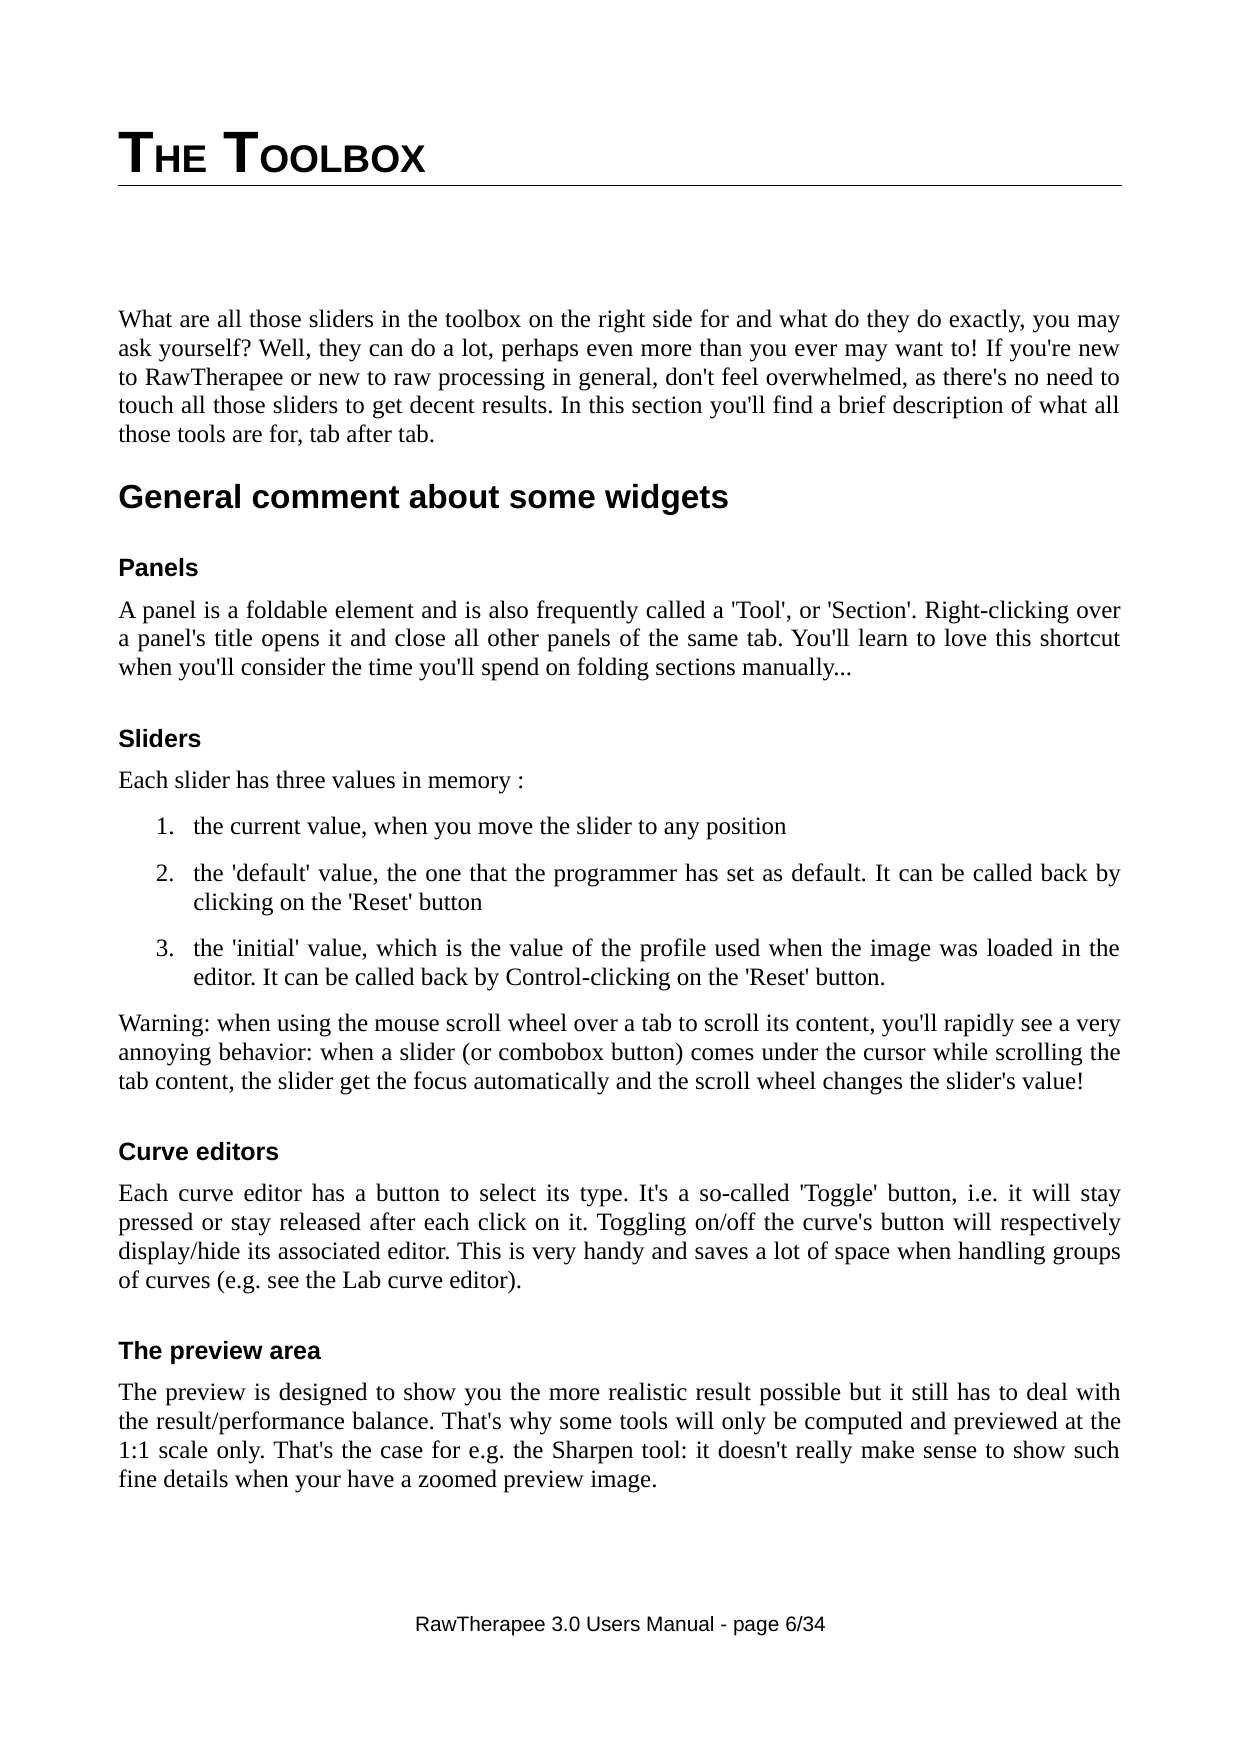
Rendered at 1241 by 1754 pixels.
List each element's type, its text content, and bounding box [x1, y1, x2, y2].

text What are all those sliders in the toolbox on the right side for and what do they do exactly, you may ask yourself? Well, they can do a lot, perhaps even more than you ever may want to! If you're new to RawTherapee or new to raw processing in general, don't feel overwhelmed, as there's no need to touch all those sliders to get decent results. In this section you'll find a brief description of what all those tools are for, tab after tab. [118, 304, 1122, 448]
subtitle Curve editors [118, 1137, 1122, 1166]
text A panel is a foldable element and is also frequently called a 'Tool', or 'Section'. Right-clicking over a panel's title opens it and close all other panels of the same tab. You'll learn to love this shortcut when you'll consider the time you'll spend on folding sections manually... [118, 595, 1122, 681]
subtitle The preview area [118, 1336, 1122, 1365]
list the current value, when you move the slider to any position [156, 811, 1122, 840]
subtitle Panels [118, 553, 1122, 582]
text Each slider has three values in memory : [118, 765, 1122, 794]
subtitle The Toolbox [118, 118, 1122, 185]
text Warning: when using the mouse scroll wheel over a tab to scroll its content, you'll rapidly see a very annoying behavior: when a slider (or combobox button) comes under the cursor while scrolling the tab content, the slider get the focus automatically and the scroll wheel changes the slider's value! [118, 1008, 1122, 1094]
subtitle General comment about some widgets [118, 478, 1122, 516]
text The preview is designed to show you the more realistic result possible but it still has to deal with the result/performance balance. That's why some tools will only be computed and previewed at the 1:1 scale only. That's the case for e.g. the Sharpen tool: it doesn't really make sense to show such fine details when your have a zoomed preview image. [118, 1377, 1122, 1492]
text Each curve editor has a button to select its type. It's a so-called 'Toggle' button, i.e. it will stay pressed or stay released after each click on it. Toggling on/off the curve's button will respectively display/hide its associated editor. This is very handy and saves a lot of space when handling groups of curves (e.g. see the Lab curve editor). [118, 1178, 1122, 1293]
list the 'initial' value, which is the value of the profile used when the image was loaded in the editor. It can be called back by Control-clicking on the 'Reset' button. [156, 933, 1122, 991]
subtitle Sliders [118, 724, 1122, 752]
list the 'default' value, the one that the programmer has set as default. It can be called back by clicking on the 'Reset' button [156, 858, 1122, 915]
